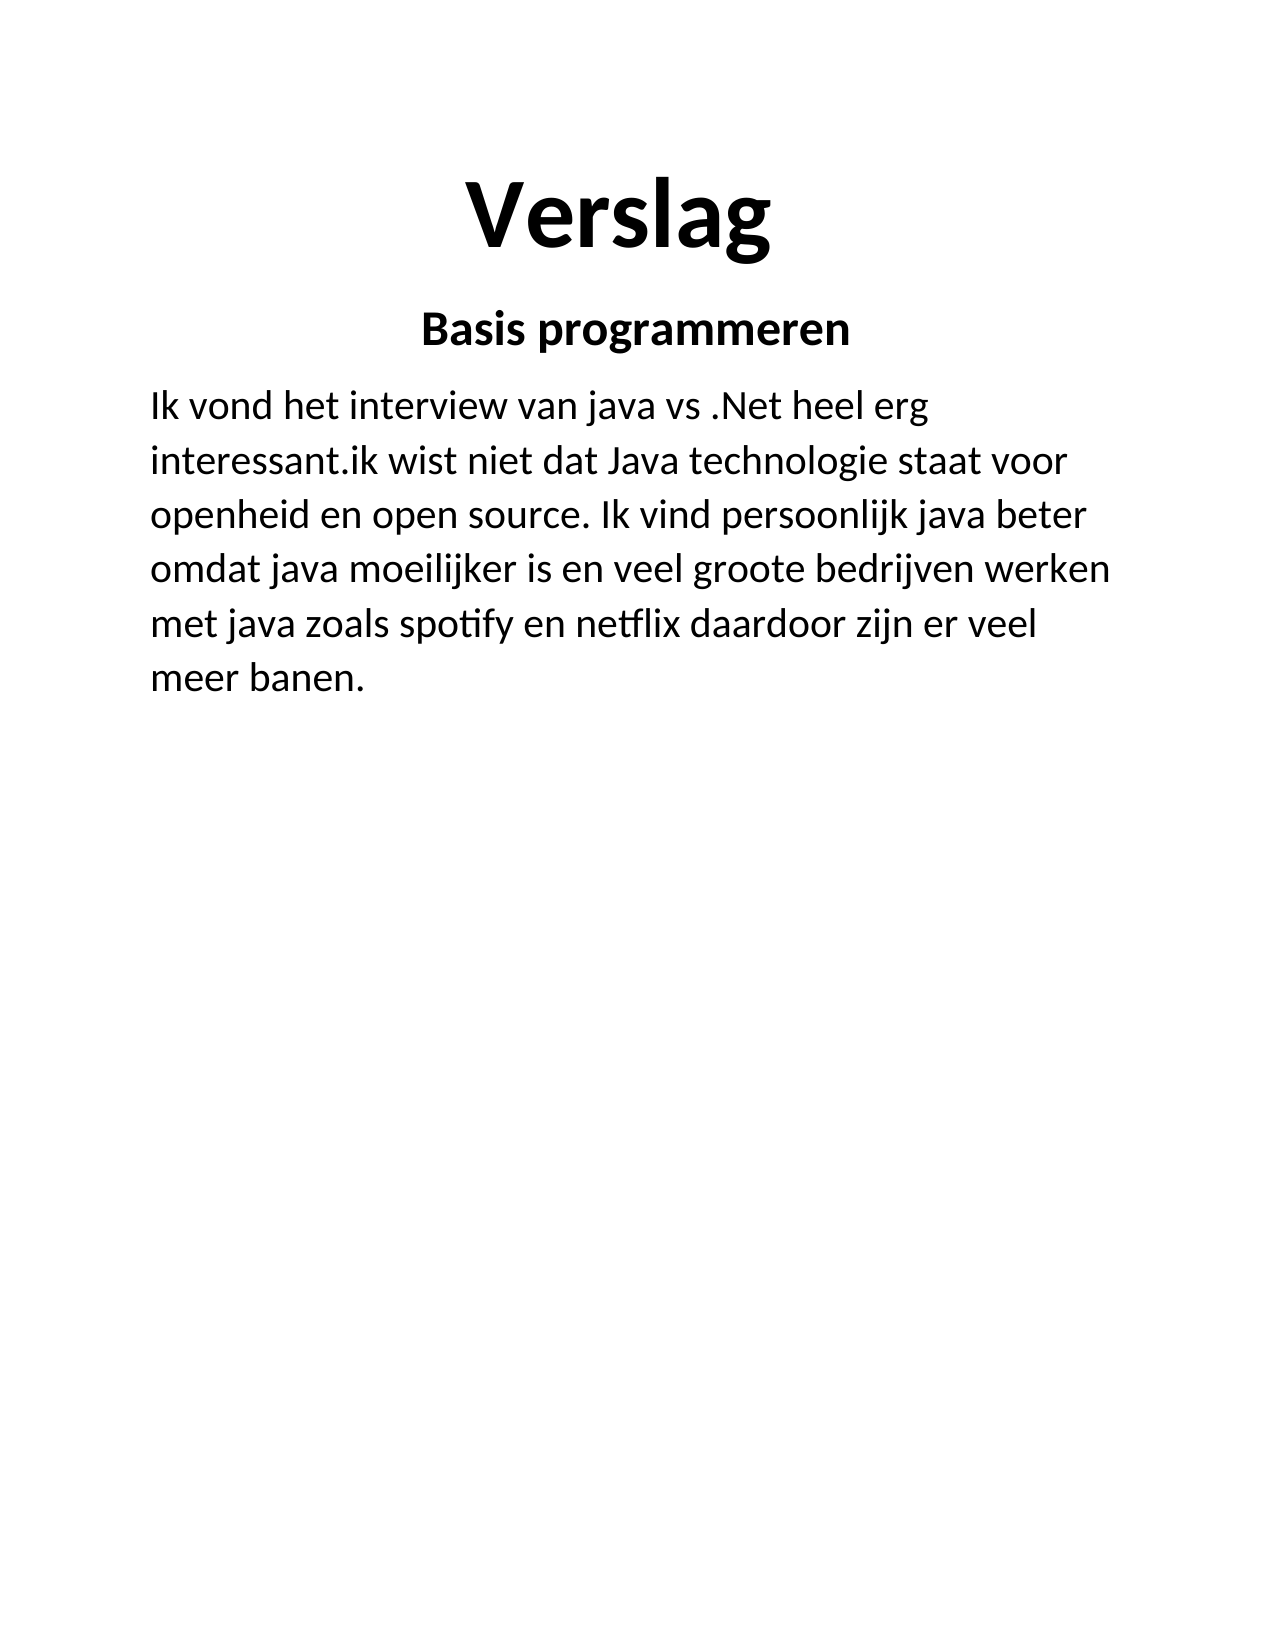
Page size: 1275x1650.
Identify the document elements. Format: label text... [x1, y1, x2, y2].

text Ik vond het interview van java vs .Net heel erg interessant.ik wist niet dat Java technologie staat voor openheid en open source. Ik vind persoonlijk java beter omdat java moeilijker is en veel groote bedrijven werken met java zoals spotify en netflix daardoor zijn er veel meer banen. [150, 379, 1125, 702]
text Basis programmeren [150, 297, 1125, 358]
text Verslag [150, 150, 1125, 272]
